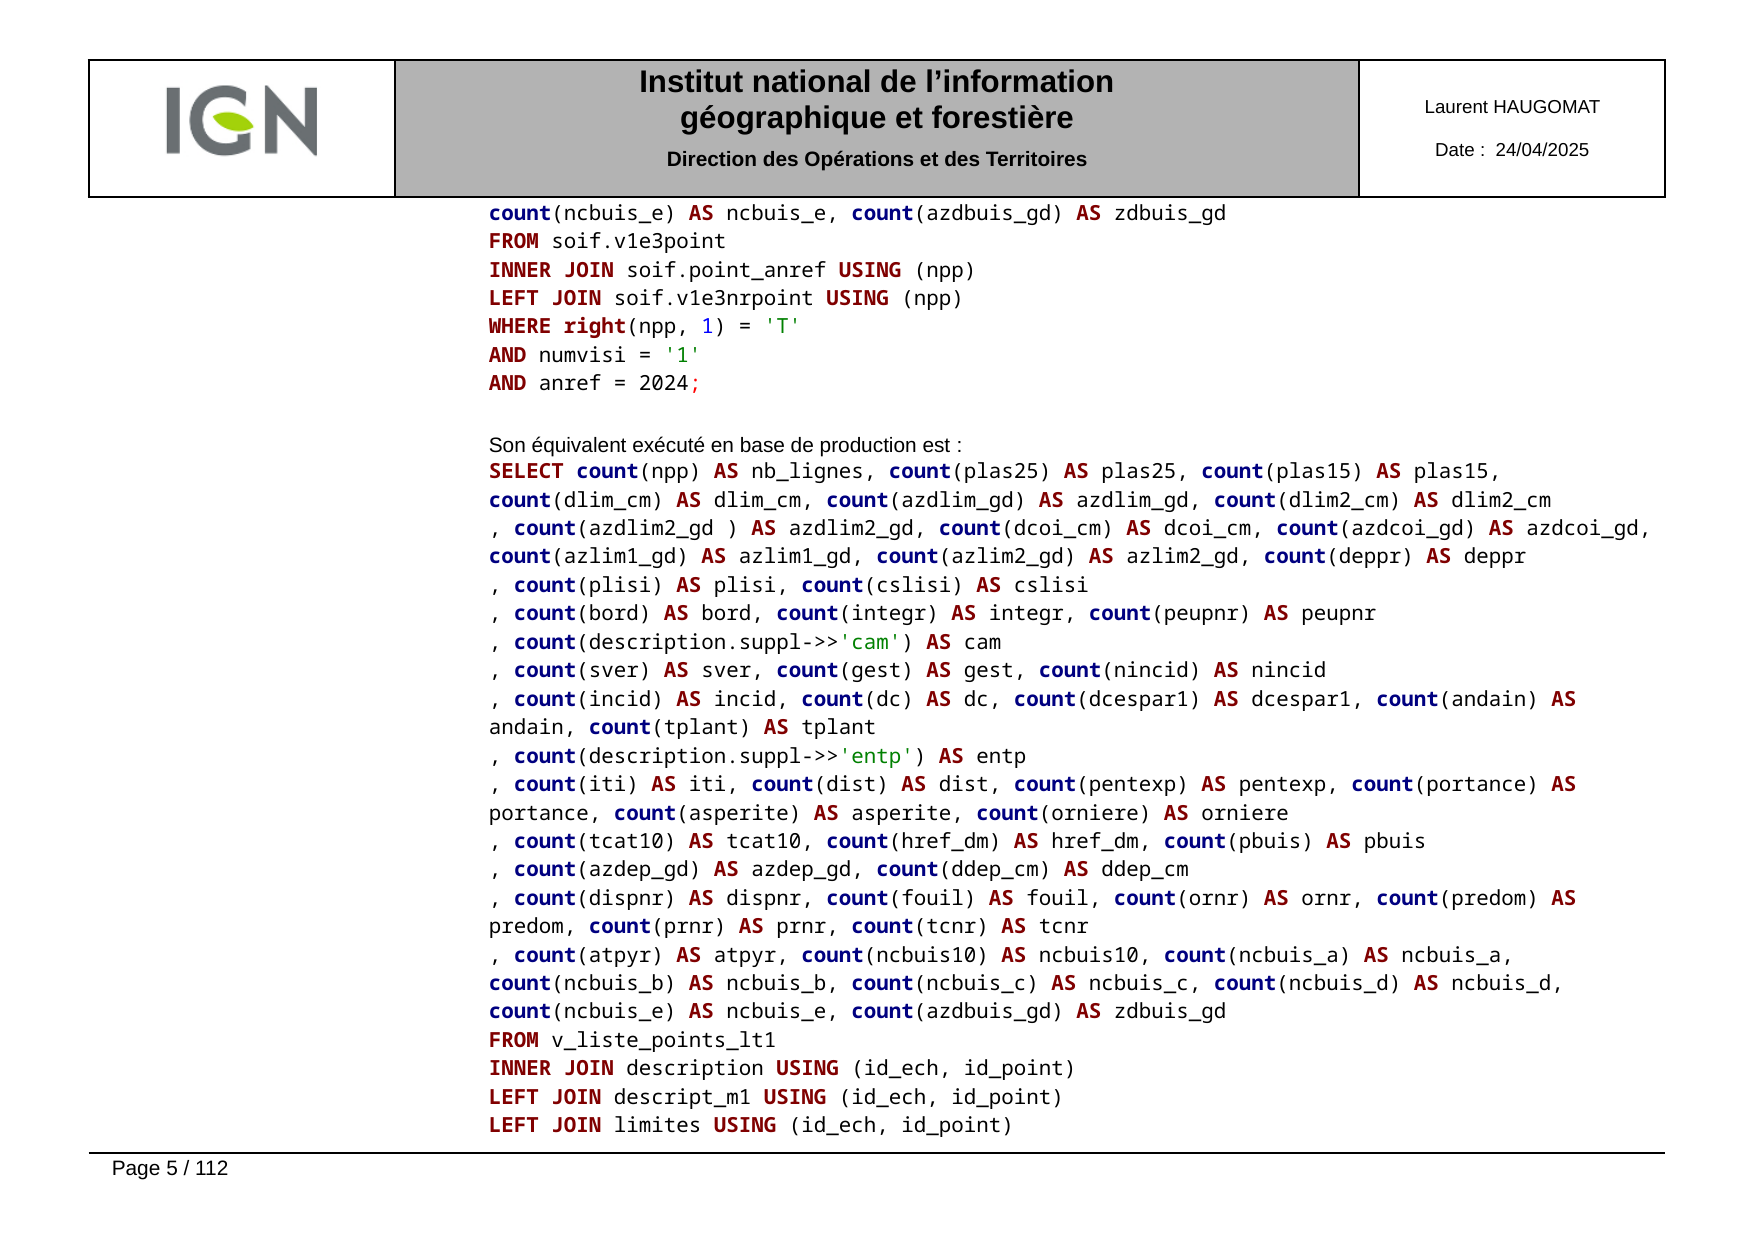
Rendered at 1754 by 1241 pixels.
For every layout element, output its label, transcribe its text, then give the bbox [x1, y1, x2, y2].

table_cell count(ncbuis_e) AS ncbuis_e, count(azdbuis_gd) AS zdbuis_gd FROM soif.v1e3point INNER JOIN soif.point_anref USING (npp) LEFT JOIN soif.v1e3nrpoint USING (npp) WHERE right(npp, 1) = 'T' AND numvisi = '1' AND anref = 2024; Son équivalent exécuté en base de production est : SELECT count(npp) AS nb_lignes, count(plas25) AS plas25, count(plas15) AS plas15, count(dlim_cm) AS dlim_cm, count(azdlim_gd) AS azdlim_gd, count(dlim2_cm) AS dlim2_cm , count(azdlim2_gd ) AS azdlim2_gd, count(dcoi_cm) AS dcoi_cm, count(azdcoi_gd) AS azdcoi_gd, count(azlim1_gd) AS azlim1_gd, count(azlim2_gd) AS azlim2_gd, count(deppr) AS deppr , count(plisi) AS plisi, count(cslisi) AS cslisi , count(bord) AS bord, count(integr) AS integr, count(peupnr) AS peupnr , count(description.suppl->>'cam') AS cam , count(sver) AS sver, count(gest) AS gest, count(nincid) AS nincid , count(incid) AS incid, count(dc) AS dc, count(dcespar1) AS dcespar1, count(andain) AS andain, count(tplant) AS tplant , count(description.suppl->>'entp') AS entp , count(iti) AS iti, count(dist) AS dist, count(pentexp) AS pentexp, count(portance) AS portance, count(asperite) AS asperite, count(orniere) AS orniere , count(tcat10) AS tcat10, count(href_dm) AS href_dm, count(pbuis) AS pbuis , count(azdep_gd) AS azdep_gd, count(ddep_cm) AS ddep_cm , count(dispnr) AS dispnr, count(fouil) AS fouil, count(ornr) AS ornr, count(predom) AS predom, count(prnr) AS prnr, count(tcnr) AS tcnr , count(atpyr) AS atpyr, count(ncbuis10) AS ncbuis10, count(ncbuis_a) AS ncbuis_a, count(ncbuis_b) AS ncbuis_b, count(ncbuis_c) AS ncbuis_c, count(ncbuis_d) AS ncbuis_d, count(ncbuis_e) AS ncbuis_e, count(azdbuis_gd) AS zdbuis_gd FROM v_liste_points_lt1 INNER JOIN description USING (id_ech, id_point) LEFT JOIN descript_m1 USING (id_ech, id_point) LEFT JOIN limites USING (id_ech, id_point) [483, 198, 1665, 1145]
table_cell [89, 198, 483, 1145]
picture [141, 62, 343, 180]
